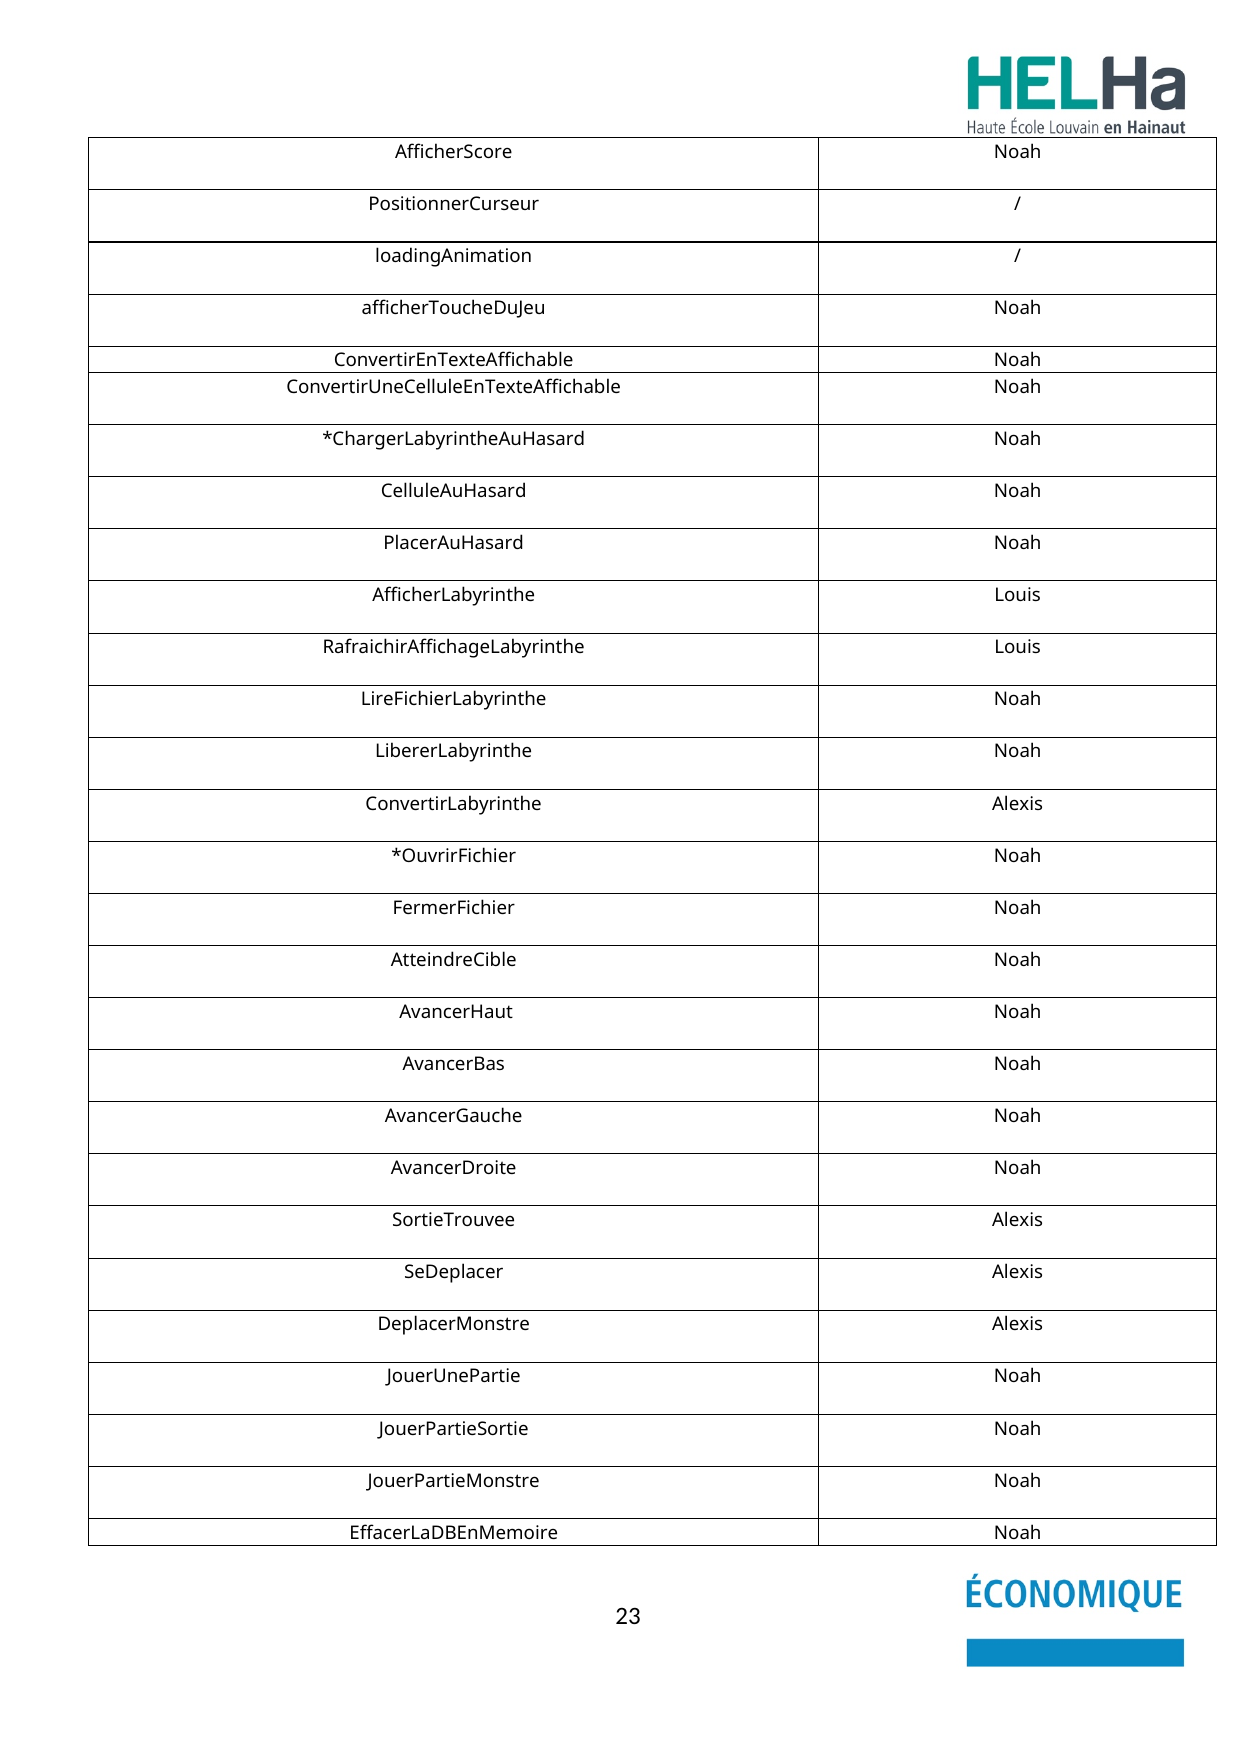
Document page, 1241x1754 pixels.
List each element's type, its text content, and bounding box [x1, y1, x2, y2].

table_cell LibererLabyrinthe [89, 738, 818, 789]
table_cell AvancerBas [89, 1050, 818, 1101]
table_cell ConvertirUneCelluleEnTexteAffichable [89, 373, 818, 424]
table_cell afficherToucheDuJeu [89, 295, 818, 346]
table_cell Noah [819, 738, 1216, 789]
table_cell Noah [819, 1102, 1216, 1153]
table_cell Noah [819, 946, 1216, 997]
table_cell PositionnerCurseur [89, 190, 818, 241]
table_cell Noah [819, 1363, 1216, 1414]
table_cell Noah [819, 1415, 1216, 1466]
table_cell AtteindreCible [89, 946, 818, 997]
table_cell Noah [819, 842, 1216, 893]
table_cell loadingAnimation [89, 243, 818, 293]
table_cell Noah [819, 295, 1216, 346]
table_cell / [819, 243, 1216, 293]
table_cell SeDeplacer [89, 1259, 818, 1309]
table_cell ConvertirEnTexteAffichable [89, 347, 818, 372]
table_cell Louis [819, 634, 1216, 684]
table_cell RafraichirAffichageLabyrinthe [89, 634, 818, 684]
table_cell AvancerDroite [89, 1154, 818, 1205]
table_cell Louis [819, 581, 1216, 632]
table_cell Noah [819, 425, 1216, 476]
table_cell ConvertirLabyrinthe [89, 790, 818, 841]
table_cell Noah [819, 1467, 1216, 1518]
table_cell FermerFichier [89, 894, 818, 945]
table_cell Alexis [819, 1311, 1216, 1362]
table_cell AvancerGauche [89, 1102, 818, 1153]
table_cell Noah [819, 686, 1216, 737]
table_cell Alexis [819, 790, 1216, 841]
table_cell Noah [819, 138, 1216, 189]
table_cell SortieTrouvee [89, 1206, 818, 1257]
table_cell AvancerHaut [89, 998, 818, 1049]
table_cell Alexis [819, 1259, 1216, 1309]
table_cell Noah [819, 1154, 1216, 1205]
table_cell Alexis [819, 1206, 1216, 1257]
table_cell / [819, 190, 1216, 241]
table_cell LireFichierLabyrinthe [89, 686, 818, 737]
table_cell CelluleAuHasard [89, 477, 818, 528]
table_cell JouerPartieSortie [89, 1415, 818, 1466]
table_cell Noah [819, 1050, 1216, 1101]
table_cell Noah [819, 373, 1216, 424]
table_cell Noah [819, 529, 1216, 580]
table_cell Noah [819, 1519, 1216, 1544]
table_cell DeplacerMonstre [89, 1311, 818, 1362]
table_cell JouerUnePartie [89, 1363, 818, 1414]
table_cell PlacerAuHasard [89, 529, 818, 580]
table_cell *OuvrirFichier [89, 842, 818, 893]
table_cell EffacerLaDBEnMemoire [89, 1519, 818, 1544]
table_cell *ChargerLabyrintheAuHasard [89, 425, 818, 476]
table_cell AfficherLabyrinthe [89, 581, 818, 632]
table_cell AfficherScore [89, 138, 818, 189]
table_cell JouerPartieMonstre [89, 1467, 818, 1518]
table_cell Noah [819, 477, 1216, 528]
table_cell Noah [819, 347, 1216, 372]
table_cell Noah [819, 998, 1216, 1049]
table_cell Noah [819, 894, 1216, 945]
